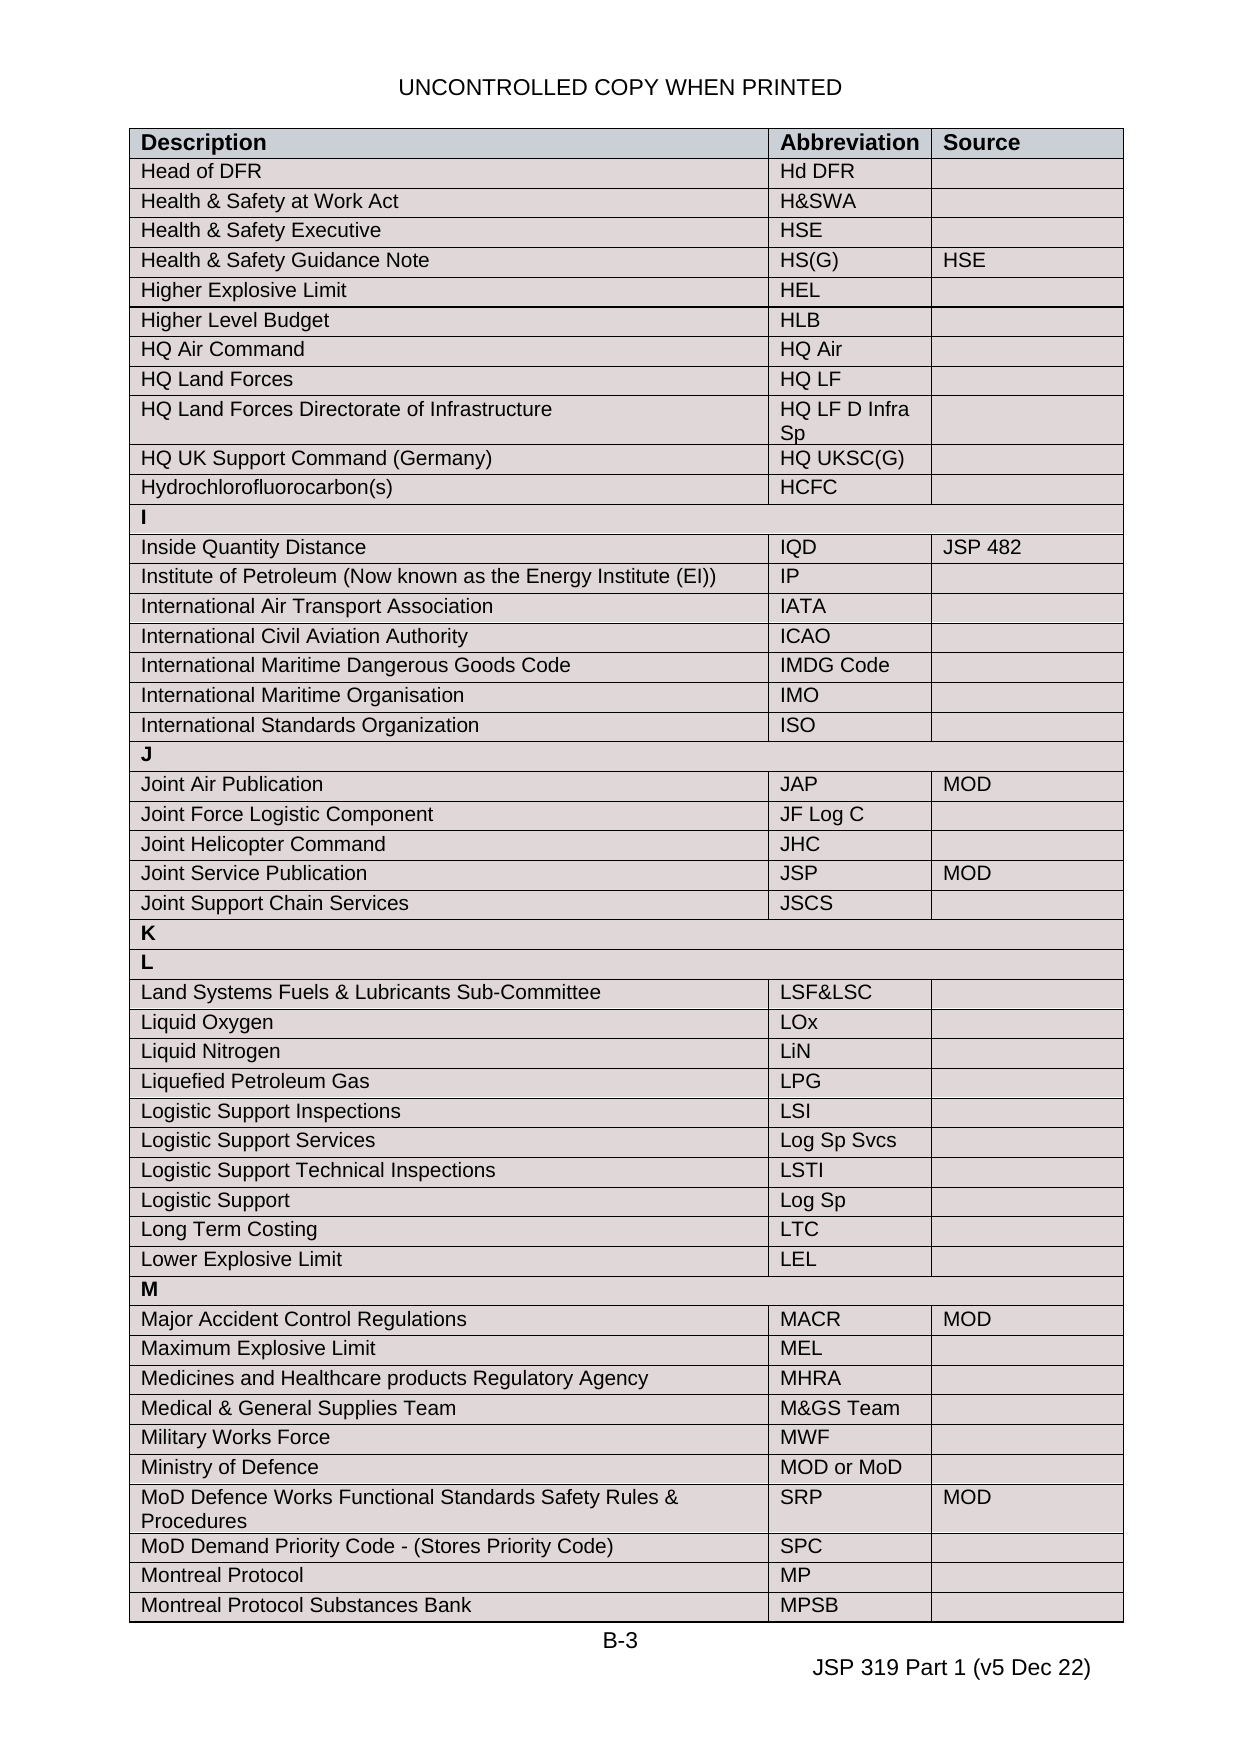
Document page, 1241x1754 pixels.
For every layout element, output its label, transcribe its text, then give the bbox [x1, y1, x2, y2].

table_cell J [130, 742, 1123, 771]
table_cell [932, 1455, 1123, 1483]
table_cell Joint Support Chain Services [130, 891, 768, 919]
table_cell Logistic Support Inspections [130, 1099, 768, 1127]
table_cell LiN [769, 1039, 931, 1068]
table_cell HQ UKSC(G) [769, 445, 931, 474]
table_cell [932, 1395, 1123, 1424]
table_cell International Maritime Organisation [130, 683, 768, 712]
table_cell MOD [932, 861, 1123, 890]
table_cell International Air Transport Association [130, 594, 768, 622]
table_cell [932, 1534, 1123, 1562]
table_cell LPG [769, 1069, 931, 1097]
table_cell MHRA [769, 1366, 931, 1394]
table_cell LEL [769, 1247, 931, 1276]
table_cell [932, 1336, 1123, 1365]
table_cell HCFC [769, 475, 931, 504]
table_cell Medical & General Supplies Team [130, 1395, 768, 1424]
table_cell [932, 1247, 1123, 1276]
table_cell [932, 1069, 1123, 1097]
table_cell Joint Force Logistic Component [130, 802, 768, 830]
table_cell Institute of Petroleum (Now known as the Energy Institute (EI)) [130, 564, 768, 593]
table_cell JSP 482 [932, 535, 1123, 563]
table_cell Logistic Support [130, 1188, 768, 1216]
table_cell JHC [769, 831, 931, 860]
table_cell [932, 1217, 1123, 1246]
table_cell HSE [769, 218, 931, 247]
table_cell JF Log C [769, 802, 931, 830]
table_cell HQ Land Forces [130, 367, 768, 395]
table_cell IATA [769, 594, 931, 622]
table_cell Head of DFR [130, 159, 768, 188]
table_cell IMDG Code [769, 653, 931, 682]
table_cell HSE [932, 248, 1123, 277]
table_cell [932, 159, 1123, 188]
table_cell HQ Air Command [130, 337, 768, 366]
table_cell Ministry of Defence [130, 1455, 768, 1483]
table_cell ISO [769, 713, 931, 741]
table_cell K [130, 920, 1123, 949]
table_cell LSTI [769, 1158, 931, 1187]
table_cell HQ LF D Infra Sp [769, 396, 931, 444]
table_cell [932, 1366, 1123, 1394]
table_cell HS(G) [769, 248, 931, 277]
table_cell [932, 1128, 1123, 1157]
table_cell L [130, 950, 1123, 979]
table_cell MPSB [769, 1593, 931, 1621]
table_cell [932, 218, 1123, 247]
table_cell JSCS [769, 891, 931, 919]
table_cell MP [769, 1563, 931, 1592]
table_cell [932, 713, 1123, 741]
table_header Abbreviation [769, 129, 931, 158]
table_cell IP [769, 564, 931, 593]
table_cell Liquid Nitrogen [130, 1039, 768, 1068]
table_cell [932, 445, 1123, 474]
table_cell Higher Level Budget [130, 308, 768, 336]
table_cell Montreal Protocol Substances Bank [130, 1593, 768, 1621]
table_cell [932, 337, 1123, 366]
table_cell International Civil Aviation Authority [130, 624, 768, 652]
table_cell MOD [932, 1485, 1123, 1532]
table_cell HLB [769, 308, 931, 336]
table_cell MOD [932, 1306, 1123, 1335]
table_cell Health & Safety at Work Act [130, 189, 768, 217]
table_cell IQD [769, 535, 931, 563]
table_cell International Maritime Dangerous Goods Code [130, 653, 768, 682]
table_cell HQ LF [769, 367, 931, 395]
table_cell MEL [769, 1336, 931, 1365]
table_cell JAP [769, 772, 931, 801]
table_cell [932, 189, 1123, 217]
table_cell [932, 683, 1123, 712]
table_cell [932, 396, 1123, 444]
table_cell International Standards Organization [130, 713, 768, 741]
table_cell [932, 1039, 1123, 1068]
table_cell Inside Quantity Distance [130, 535, 768, 563]
table_cell SPC [769, 1534, 931, 1562]
table_cell H&SWA [769, 189, 931, 217]
table_cell [932, 1010, 1123, 1038]
table_cell HQ UK Support Command (Germany) [130, 445, 768, 474]
table_cell MOD or MoD [769, 1455, 931, 1483]
table_cell Liquid Oxygen [130, 1010, 768, 1038]
table_cell Lower Explosive Limit [130, 1247, 768, 1276]
table_cell Montreal Protocol [130, 1563, 768, 1592]
table_cell Log Sp [769, 1188, 931, 1216]
table_cell ICAO [769, 624, 931, 652]
table_cell HEL [769, 278, 931, 306]
table_cell Higher Explosive Limit [130, 278, 768, 306]
table_cell [932, 308, 1123, 336]
table_cell MoD Defence Works Functional Standards Safety Rules & Procedures [130, 1485, 768, 1532]
table_cell LOx [769, 1010, 931, 1038]
table_cell Land Systems Fuels & Lubricants Sub-Committee [130, 980, 768, 1008]
table_cell [932, 891, 1123, 919]
table_cell [932, 980, 1123, 1008]
table_header Description [130, 129, 768, 158]
table_cell Log Sp Svcs [769, 1128, 931, 1157]
table_header Source [932, 129, 1123, 158]
table_cell Military Works Force [130, 1425, 768, 1454]
table_cell [932, 594, 1123, 622]
table_cell [932, 831, 1123, 860]
table_cell [932, 1188, 1123, 1216]
table_cell MOD [932, 772, 1123, 801]
table_cell MACR [769, 1306, 931, 1335]
table_cell MoD Demand Priority Code - (Stores Priority Code) [130, 1534, 768, 1562]
table_cell Joint Service Publication [130, 861, 768, 890]
table_cell Health & Safety Guidance Note [130, 248, 768, 277]
table_cell Health & Safety Executive [130, 218, 768, 247]
table_cell I [130, 505, 1123, 533]
table_cell [932, 1425, 1123, 1454]
table_cell Liquefied Petroleum Gas [130, 1069, 768, 1097]
table_cell MWF [769, 1425, 931, 1454]
table_cell JSP [769, 861, 931, 890]
table_cell [932, 1593, 1123, 1621]
table_cell Maximum Explosive Limit [130, 1336, 768, 1365]
table_cell [932, 1158, 1123, 1187]
table_cell [932, 653, 1123, 682]
table_cell Logistic Support Services [130, 1128, 768, 1157]
table_cell LSF&LSC [769, 980, 931, 1008]
table_cell Joint Air Publication [130, 772, 768, 801]
table_cell Hd DFR [769, 159, 931, 188]
table_cell Long Term Costing [130, 1217, 768, 1246]
table_cell Joint Helicopter Command [130, 831, 768, 860]
table_cell [932, 802, 1123, 830]
table_cell HQ Air [769, 337, 931, 366]
table_cell IMO [769, 683, 931, 712]
table_cell SRP [769, 1485, 931, 1532]
table_cell HQ Land Forces Directorate of Infrastructure [130, 396, 768, 444]
table_cell Hydrochlorofluorocarbon(s) [130, 475, 768, 504]
table_cell Logistic Support Technical Inspections [130, 1158, 768, 1187]
table_cell [932, 564, 1123, 593]
table_cell [932, 1099, 1123, 1127]
table_cell [932, 367, 1123, 395]
table_cell [932, 475, 1123, 504]
table_cell Medicines and Healthcare products Regulatory Agency [130, 1366, 768, 1394]
table_cell LSI [769, 1099, 931, 1127]
table_cell [932, 624, 1123, 652]
table_cell Major Accident Control Regulations [130, 1306, 768, 1335]
table_cell M [130, 1277, 1123, 1305]
table_cell [932, 1563, 1123, 1592]
table_cell LTC [769, 1217, 931, 1246]
table_cell M&GS Team [769, 1395, 931, 1424]
table_cell [932, 278, 1123, 306]
